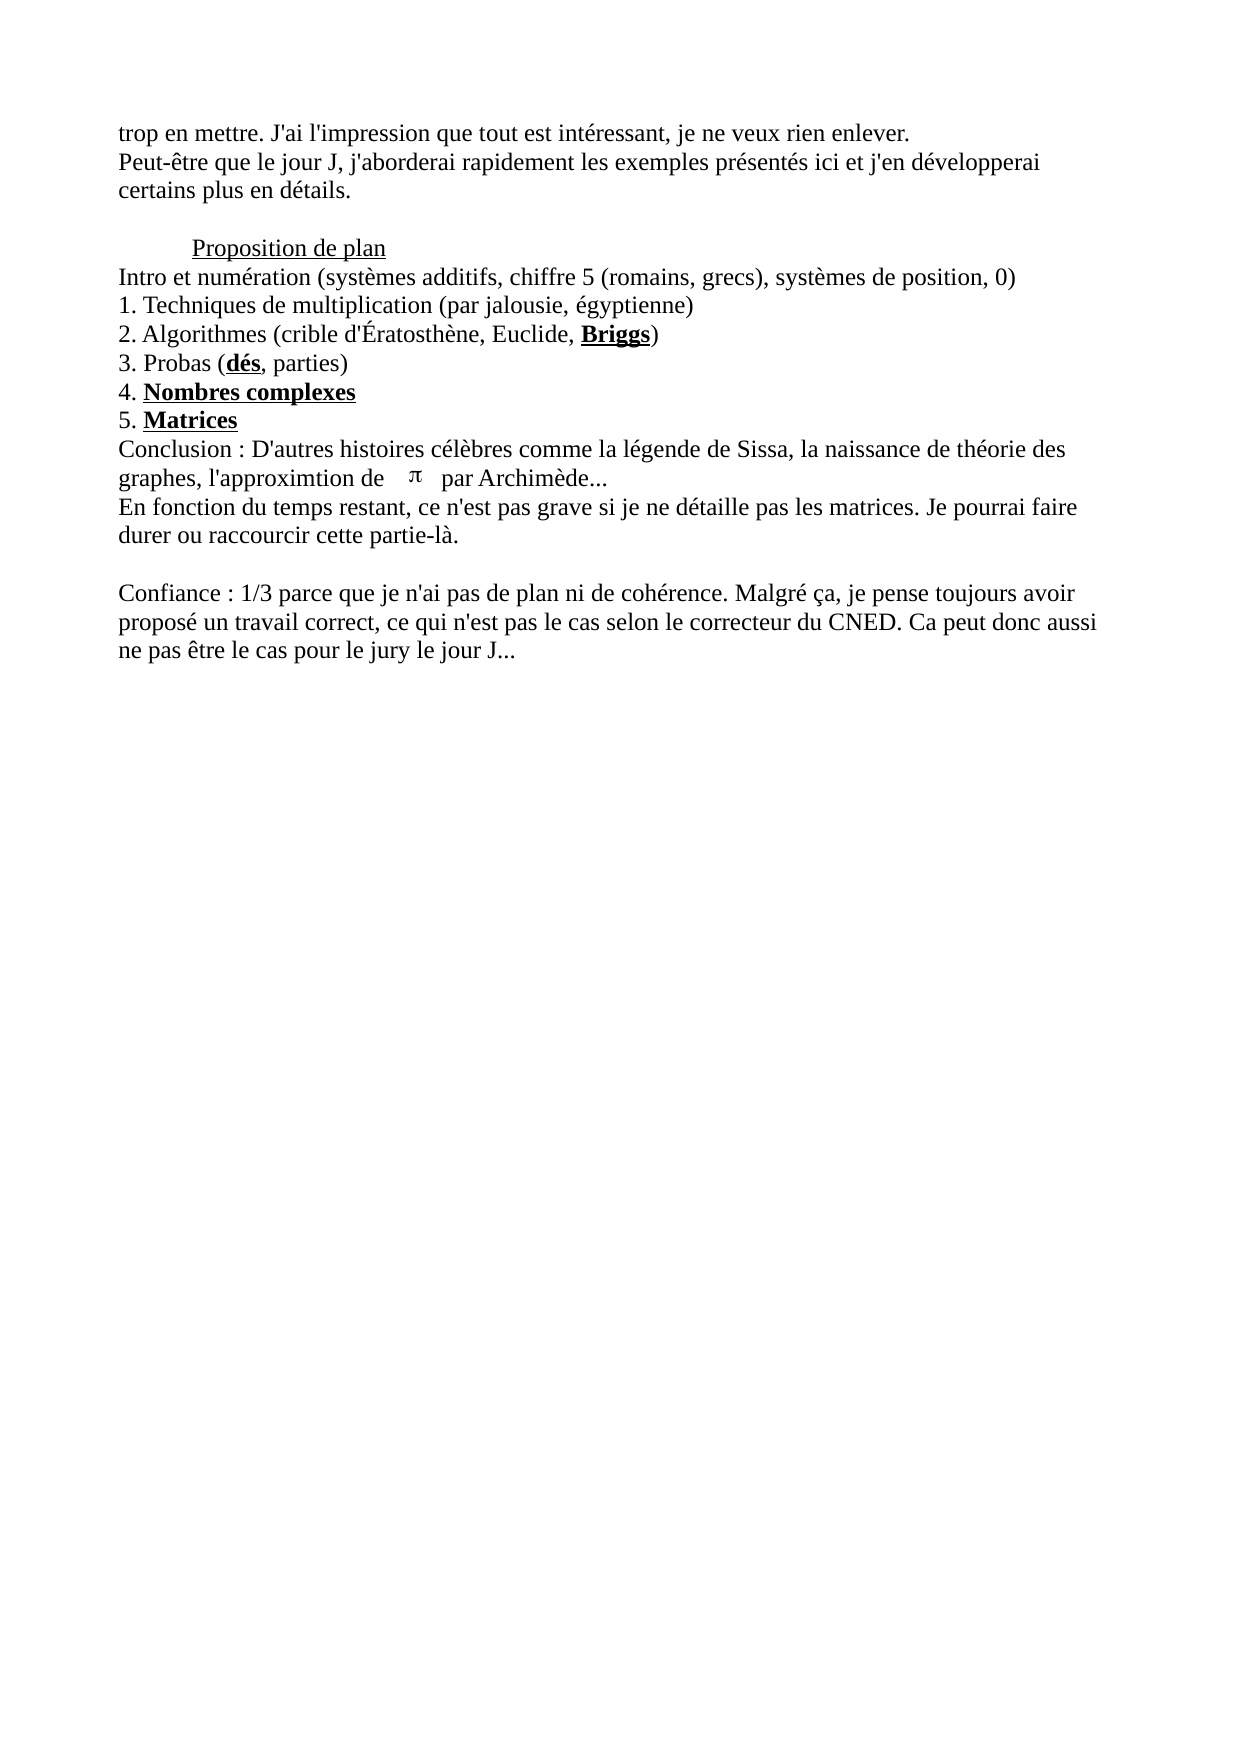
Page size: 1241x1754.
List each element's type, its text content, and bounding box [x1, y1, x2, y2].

text Intro et numération (systèmes additifs, chiffre 5 (romains, grecs), systèmes de position, 0) [118, 262, 1122, 291]
text Peut-être que le jour J, j'aborderai rapidement les exemples présentés ici et j'en développerai certains plus en détails. [118, 147, 1122, 204]
text En fonction du temps restant, ce n'est pas grave si je ne détaille pas les matrices. Je pourrai faire durer ou raccourcir cette partie-là. [118, 492, 1122, 549]
text 4. Nombres complexes [118, 377, 1122, 406]
text 5. Matrices [118, 406, 1122, 434]
text 2. Algorithmes (crible d'Ératosthène, Euclide, Briggs) [118, 319, 1122, 348]
text 1. Techniques de multiplication (par jalousie, égyptienne) [118, 291, 1122, 319]
text trop en mettre. J'ai l'impression que tout est intéressant, je ne veux rien enlever. [118, 118, 1122, 147]
text Confiance : 1/3 parce que je n'ai pas de plan ni de cohérence. Malgré ça, je pense toujours avoir proposé un travail correct, ce qui n'est pas le cas selon le correcteur du CNED. Ca peut donc aussi ne pas être le cas pour le jury le jour J... [118, 578, 1122, 664]
text Proposition de plan [118, 233, 1122, 262]
text 3. Probas (dés, parties) [118, 348, 1122, 377]
text Conclusion : D'autres histoires célèbres comme la légende de Sissa, la naissance de théorie des graphes, l'approximtion de par Archimède... [118, 434, 1122, 492]
